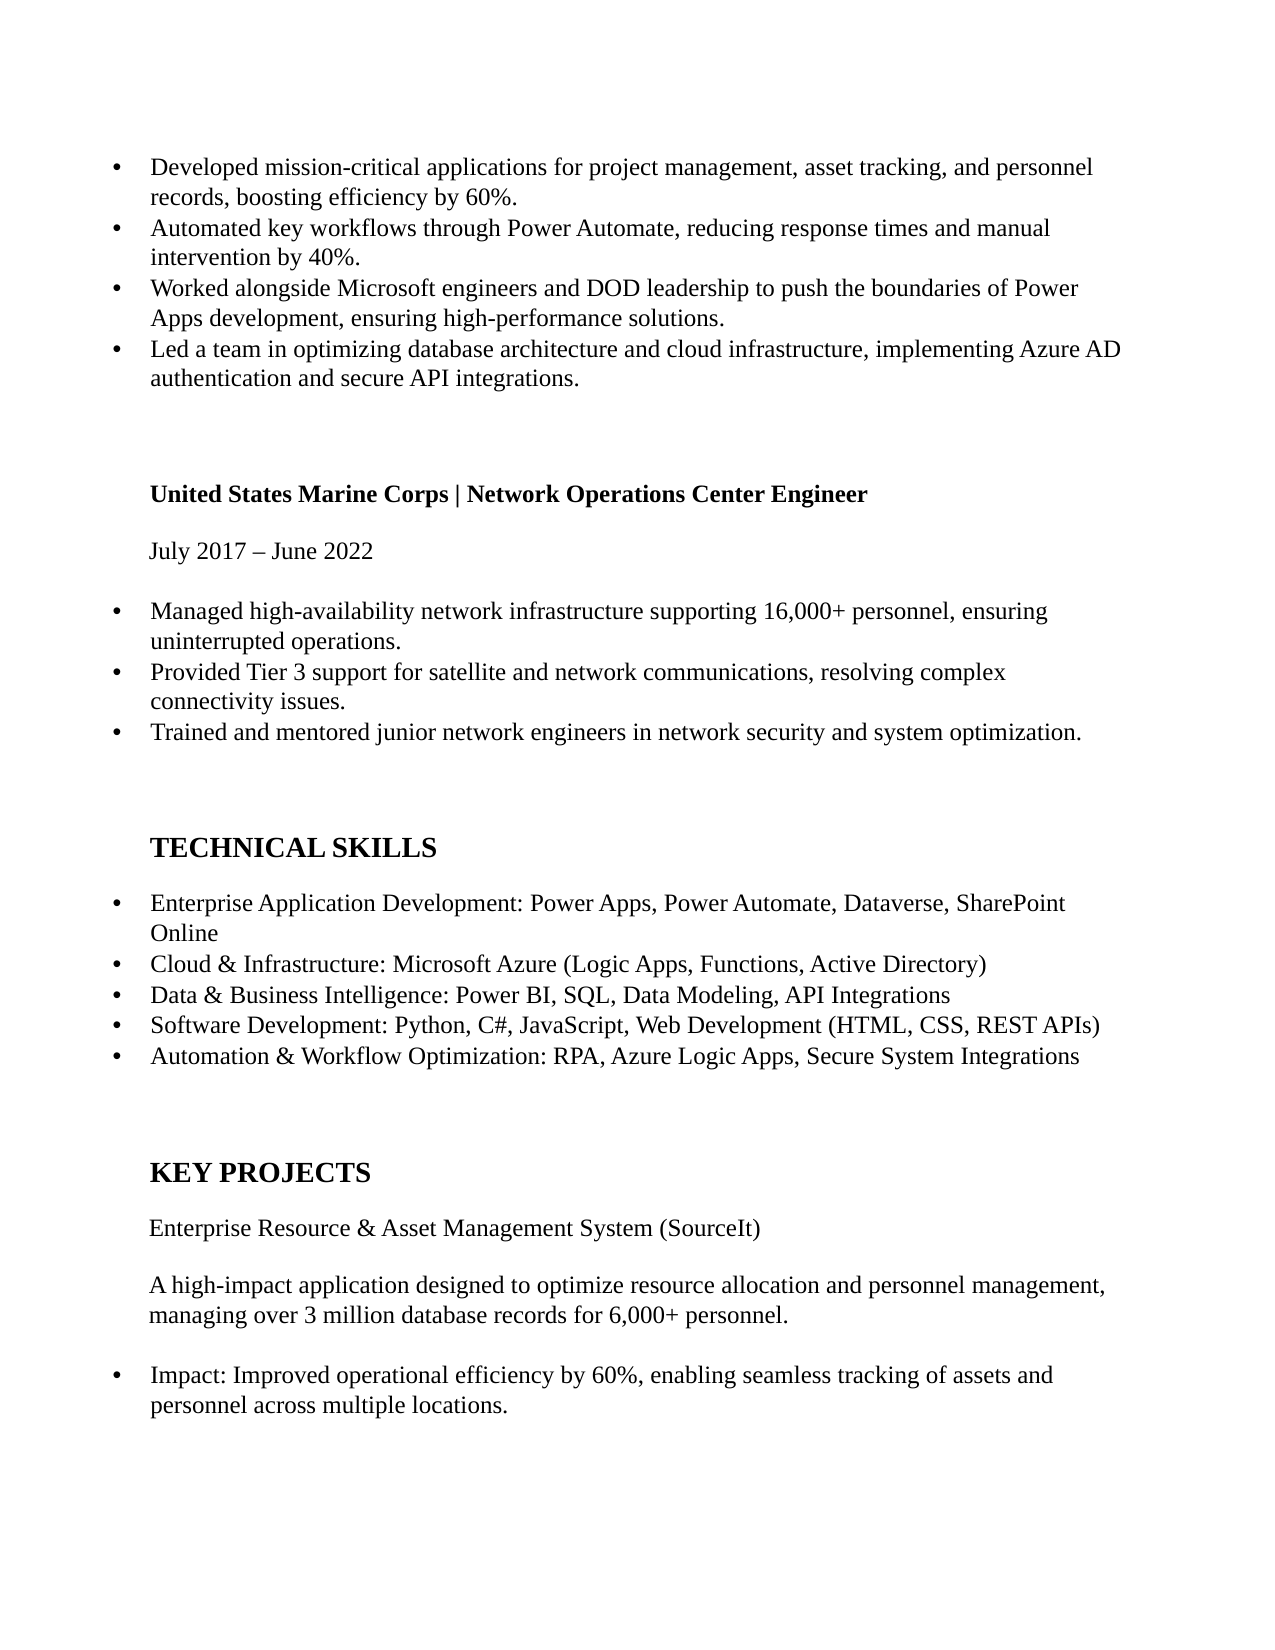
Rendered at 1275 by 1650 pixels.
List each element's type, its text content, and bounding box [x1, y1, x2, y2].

list Impact: Improved operational efficiency by 60%, enabling seamless tracking of assets and personnel across multiple locations. [112, 1360, 1124, 1419]
subtitle United States Marine Corps | Network Operations Center Engineer [149, 479, 1124, 508]
list Worked alongside Microsoft engineers and DOD leadership to push the boundaries of Power Apps development, ensuring high-performance solutions. [112, 273, 1124, 332]
list Developed mission-critical applications for project management, asset tracking, and personnel records, boosting efficiency by 60%. [112, 152, 1124, 211]
list Software Development: Python, C#, JavaScript, Web Development (HTML, CSS, REST APIs) [112, 1011, 1124, 1039]
subtitle KEY PROJECTS [149, 1155, 1124, 1189]
list Managed high-availability network infrastructure supporting 16,000+ personnel, ensuring uninterrupted operations. [112, 596, 1124, 654]
list Automated key workflows through Power Automate, reducing response times and manual intervention by 40%. [112, 213, 1124, 271]
subtitle TECHNICAL SKILLS [149, 830, 1124, 864]
list Automation & Workflow Optimization: RPA, Azure Logic Apps, Secure System Integrations [112, 1041, 1124, 1070]
list Enterprise Application Development: Power Apps, Power Automate, Dataverse, SharePoint Online [112, 888, 1124, 947]
list Led a team in optimizing database architecture and cloud infrastructure, implementing Azure AD authentication and secure API integrations. [112, 334, 1124, 392]
list Trained and mentored junior network engineers in network security and system optimization. [112, 717, 1124, 746]
list Data & Business Intelligence: Power BI, SQL, Data Modeling, API Integrations [112, 980, 1124, 1008]
text A high-impact application designed to optimize resource allocation and personnel management, managing over 3 million database records for 6,000+ personnel. [148, 1271, 1124, 1329]
list Provided Tier 3 support for satellite and network communications, resolving complex connectivity issues. [112, 657, 1124, 715]
list Cloud & Infrastructure: Microsoft Azure (Logic Apps, Functions, Active Directory) [112, 949, 1124, 978]
text Enterprise Resource & Asset Management System (SourceIt) [148, 1213, 1124, 1242]
text July 2017 – June 2022 [148, 536, 1124, 565]
